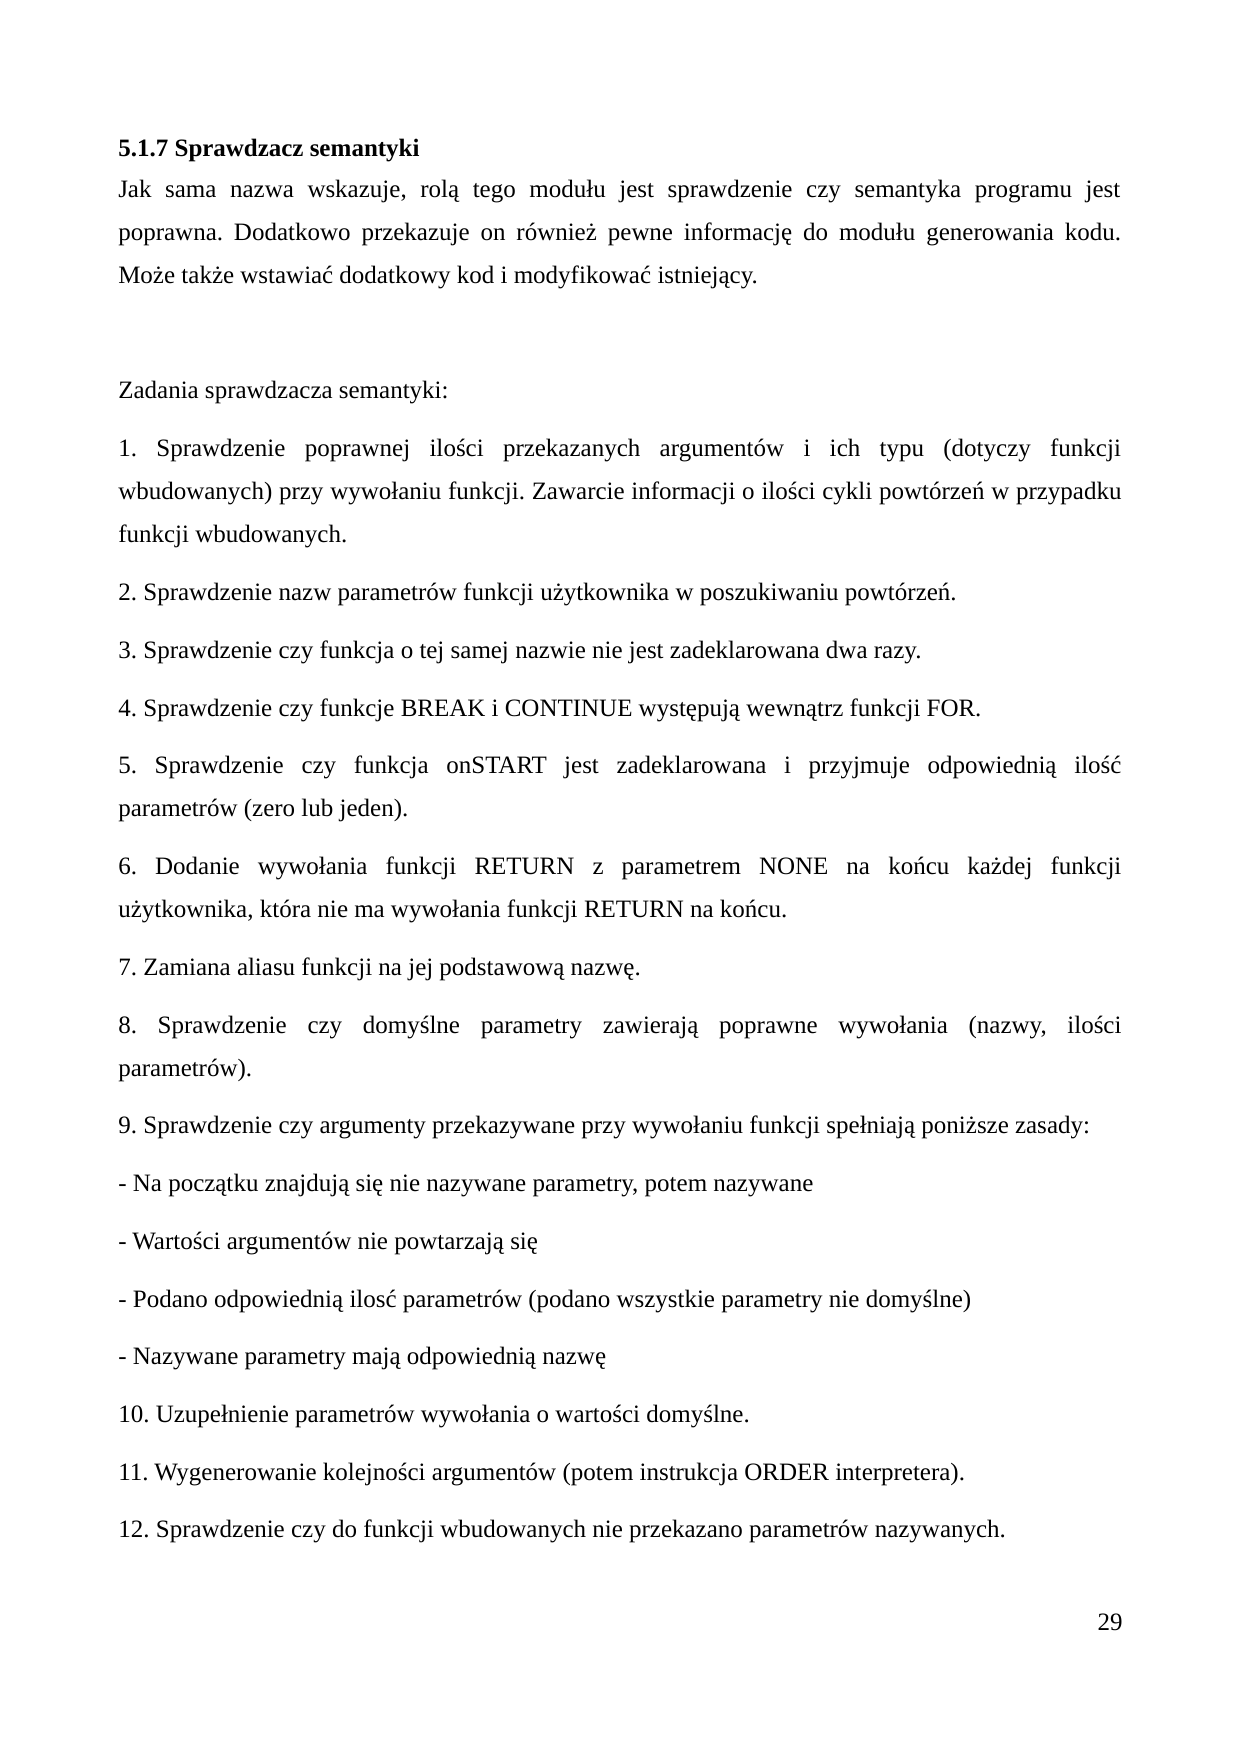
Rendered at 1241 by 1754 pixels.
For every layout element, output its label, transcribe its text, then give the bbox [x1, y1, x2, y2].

text 4. Sprawdzenie czy funkcje BREAK i CONTINUE występują wewnątrz funkcji FOR. [118, 693, 1122, 721]
text 5. Sprawdzenie czy funkcja onSTART jest zadeklarowana i przyjmuje odpowiednią ilość parametrów (zero lub jeden). [118, 750, 1122, 822]
text 9. Sprawdzenie czy argumenty przekazywane przy wywołaniu funkcji spełniają poniższe zasady: [118, 1111, 1122, 1139]
text 1. Sprawdzenie poprawnej ilości przekazanych argumentów i ich typu (dotyczy funkcji wbudowanych) przy wywołaniu funkcji. Zawarcie informacji o ilości cykli powtórzeń w przypadku funkcji wbudowanych. [118, 433, 1122, 548]
text - Wartości argumentów nie powtarzają się [118, 1226, 1122, 1255]
text 7. Zamiana aliasu funkcji na jej podstawową nazwę. [118, 952, 1122, 981]
text 12. Sprawdzenie czy do funkcji wbudowanych nie przekazano parametrów nazywanych. [118, 1514, 1122, 1543]
text 10. Uzupełnienie parametrów wywołania o wartości domyślne. [118, 1399, 1122, 1428]
text Jak sama nazwa wskazuje, rolą tego modułu jest sprawdzenie czy semantyka programu jest poprawna. Dodatkowo przekazuje on również pewne informację do modułu generowania kodu. Może także wstawiać dodatkowy kod i modyfikować istniejący. [118, 174, 1122, 289]
text - Na początku znajdują się nie nazywane parametry, potem nazywane [118, 1168, 1122, 1197]
text Zadania sprawdzacza semantyki: [118, 376, 1122, 404]
text 2. Sprawdzenie nazw parametrów funkcji użytkownika w poszukiwaniu powtórzeń. [118, 577, 1122, 606]
text - Podano odpowiednią ilosć parametrów (podano wszystkie parametry nie domyślne) [118, 1284, 1122, 1312]
text 11. Wygenerowanie kolejności argumentów (potem instrukcja ORDER interpretera). [118, 1457, 1122, 1486]
text - Nazywane parametry mają odpowiednią nazwę [118, 1341, 1122, 1370]
text 8. Sprawdzenie czy domyślne parametry zawierają poprawne wywołania (nazwy, ilości parametrów). [118, 1010, 1122, 1082]
subtitle 5.1.7 Sprawdzacz semantyki [118, 133, 1122, 161]
text 3. Sprawdzenie czy funkcja o tej samej nazwie nie jest zadeklarowana dwa razy. [118, 635, 1122, 664]
text 6. Dodanie wywołania funkcji RETURN z parametrem NONE na końcu każdej funkcji użytkownika, która nie ma wywołania funkcji RETURN na końcu. [118, 851, 1122, 923]
